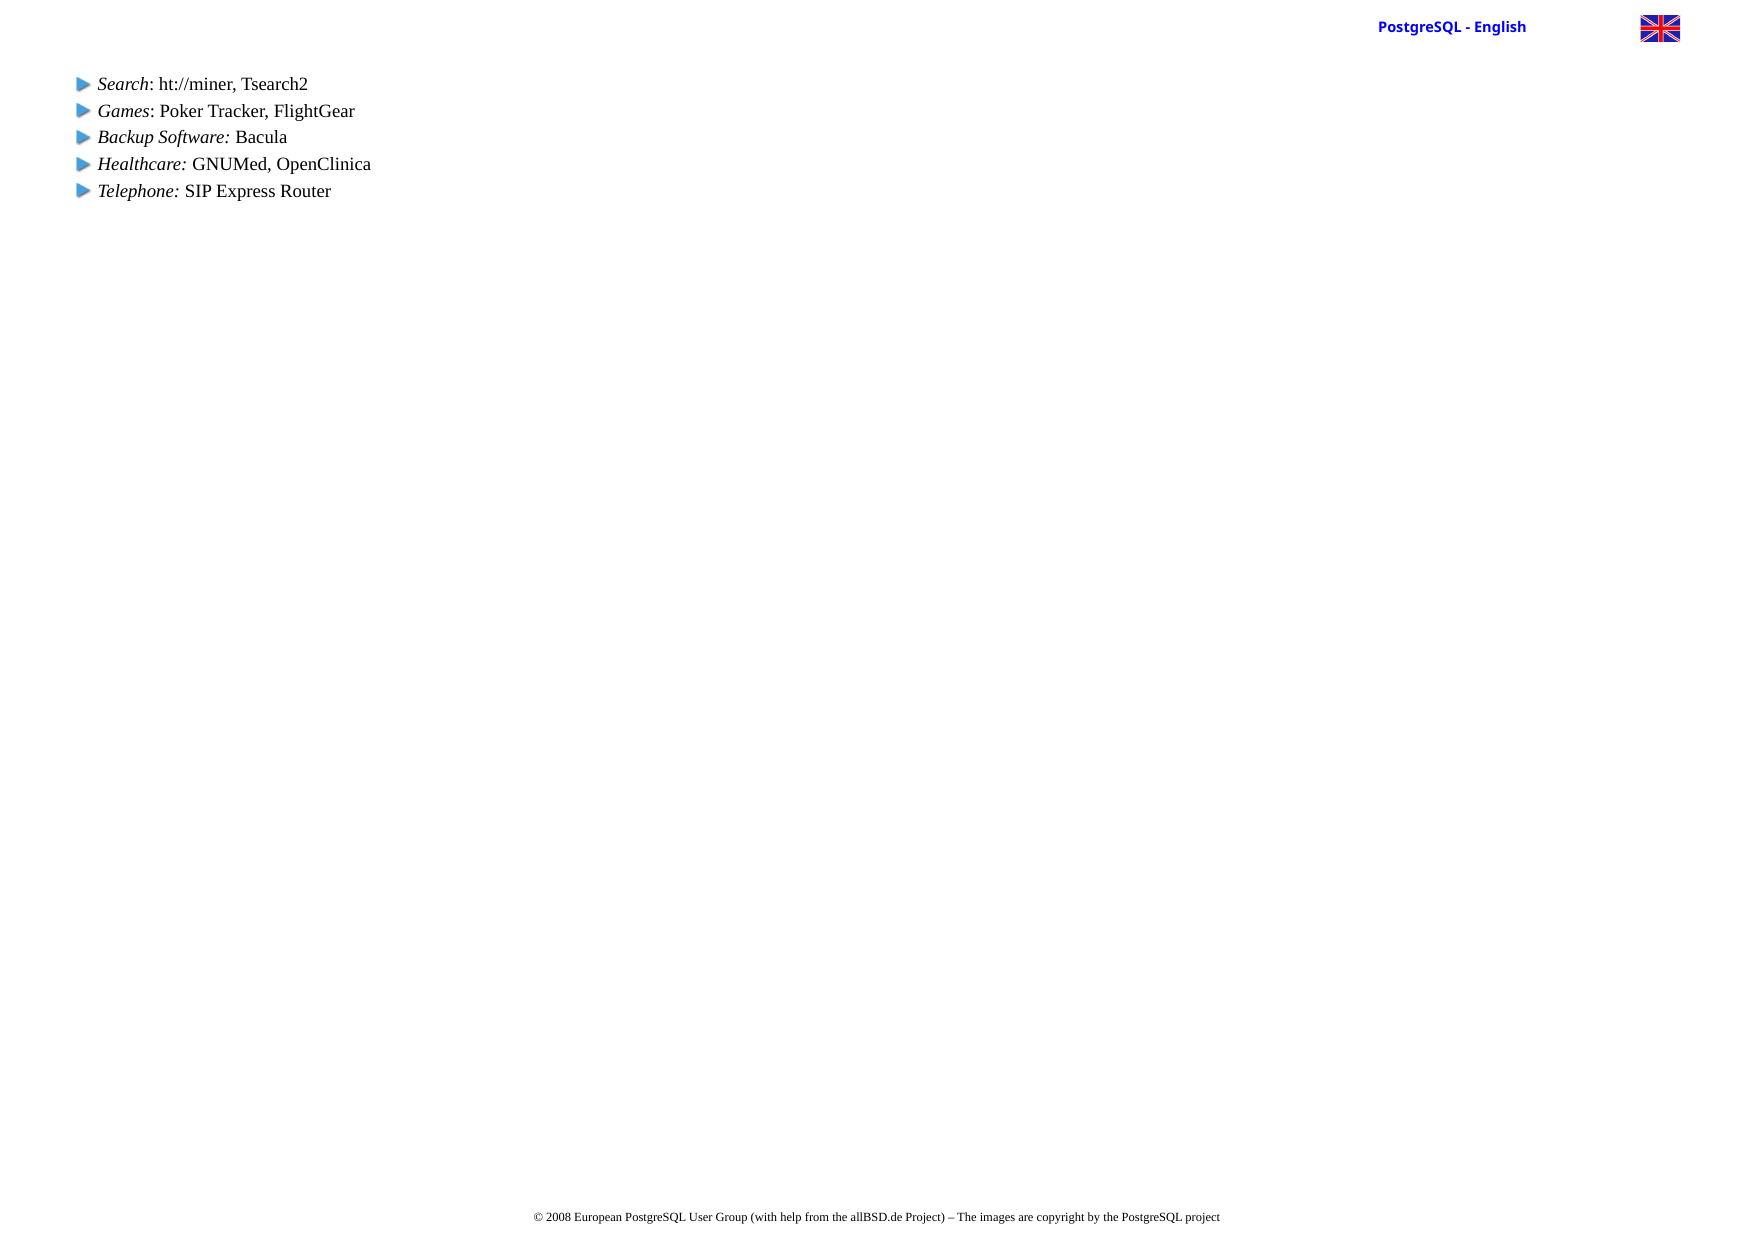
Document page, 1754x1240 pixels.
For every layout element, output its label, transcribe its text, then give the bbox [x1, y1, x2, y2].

list Backup Software: Bacula [74, 127, 511, 148]
list Games: Poker Tracker, FlightGear [74, 101, 511, 121]
picture [75, 75, 93, 94]
picture [75, 155, 93, 174]
picture [75, 181, 93, 200]
list Search: ht://miner, Tsearch2 [74, 74, 511, 94]
picture [75, 128, 93, 147]
list Telephone: SIP Express Router [74, 181, 511, 201]
picture [75, 101, 93, 120]
list Healthcare: GNUMed, OpenClinica [74, 154, 511, 174]
picture [1640, 15, 1680, 42]
